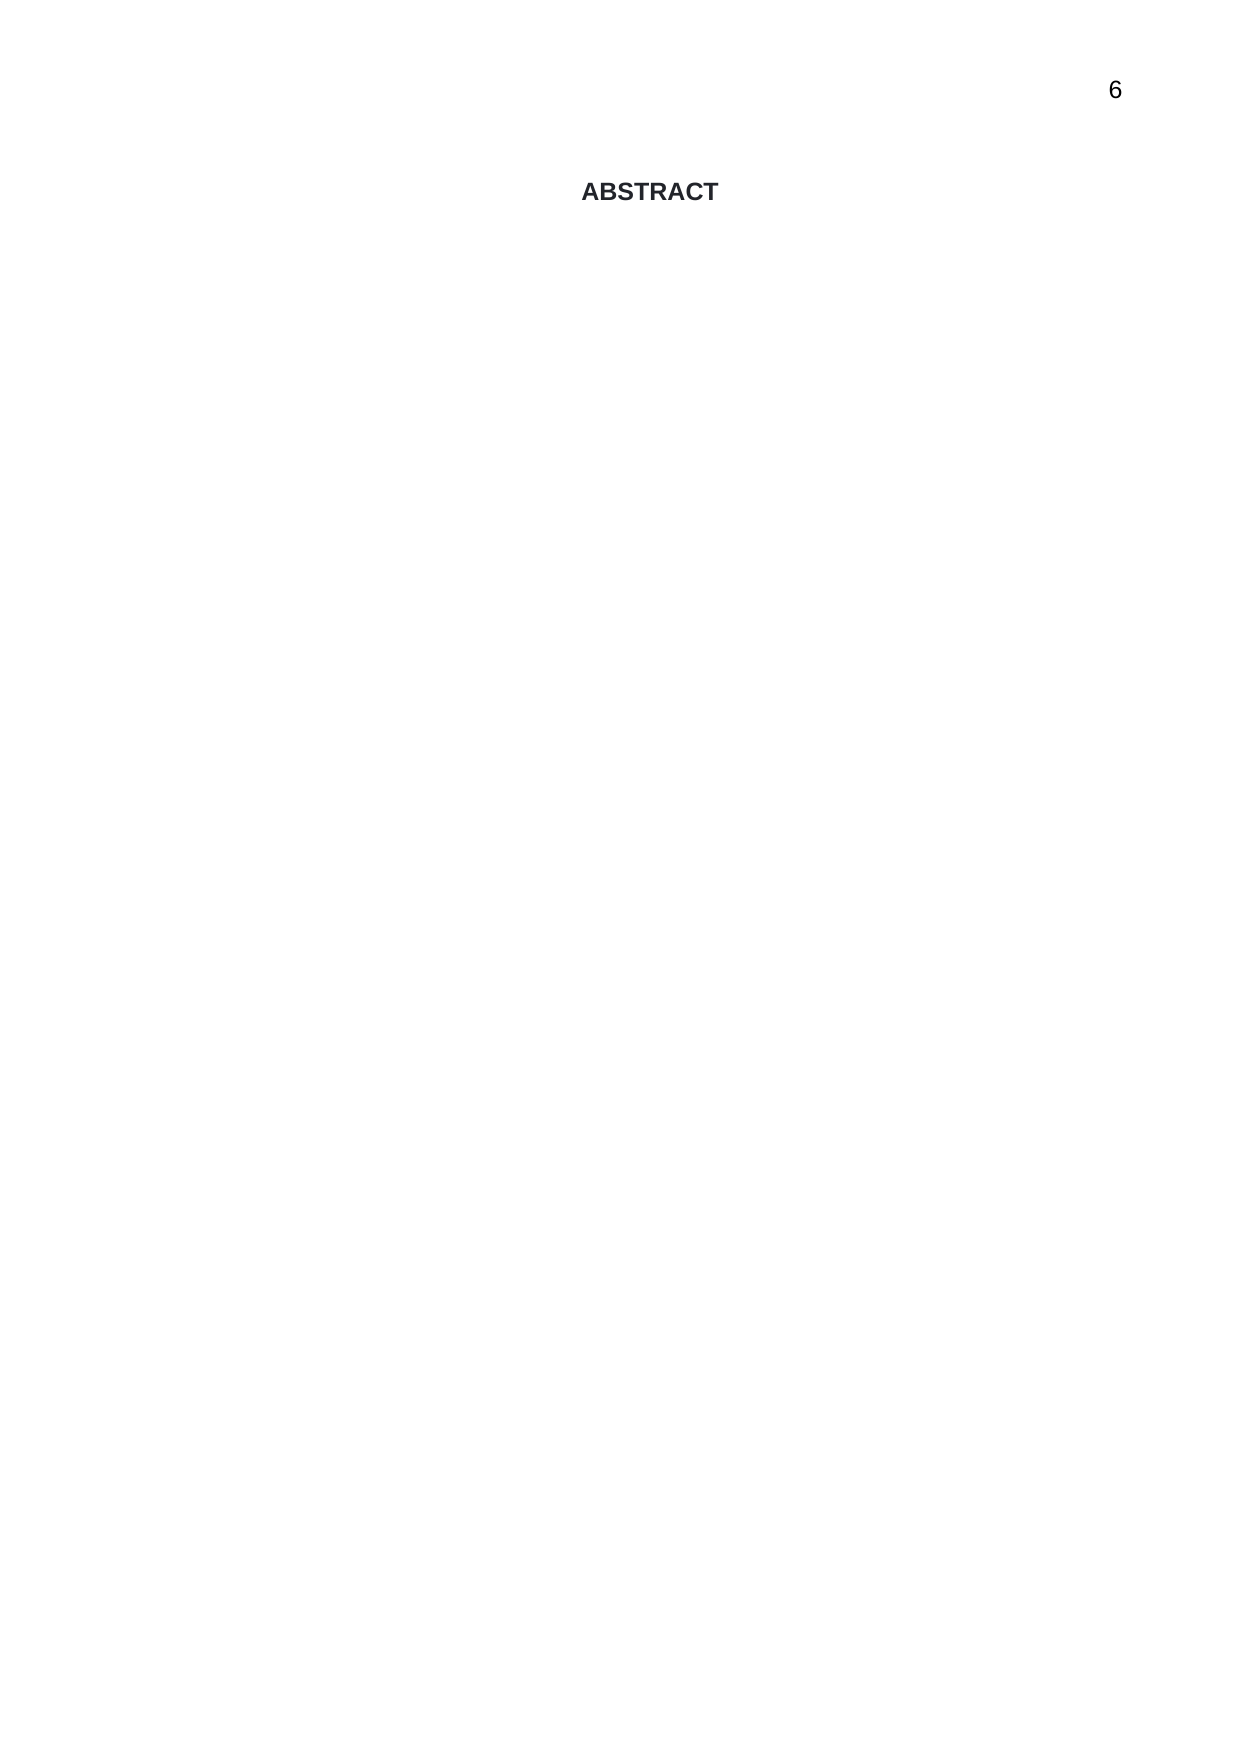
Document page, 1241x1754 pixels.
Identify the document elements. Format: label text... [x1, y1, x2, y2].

text ABSTRACT [177, 177, 1122, 249]
